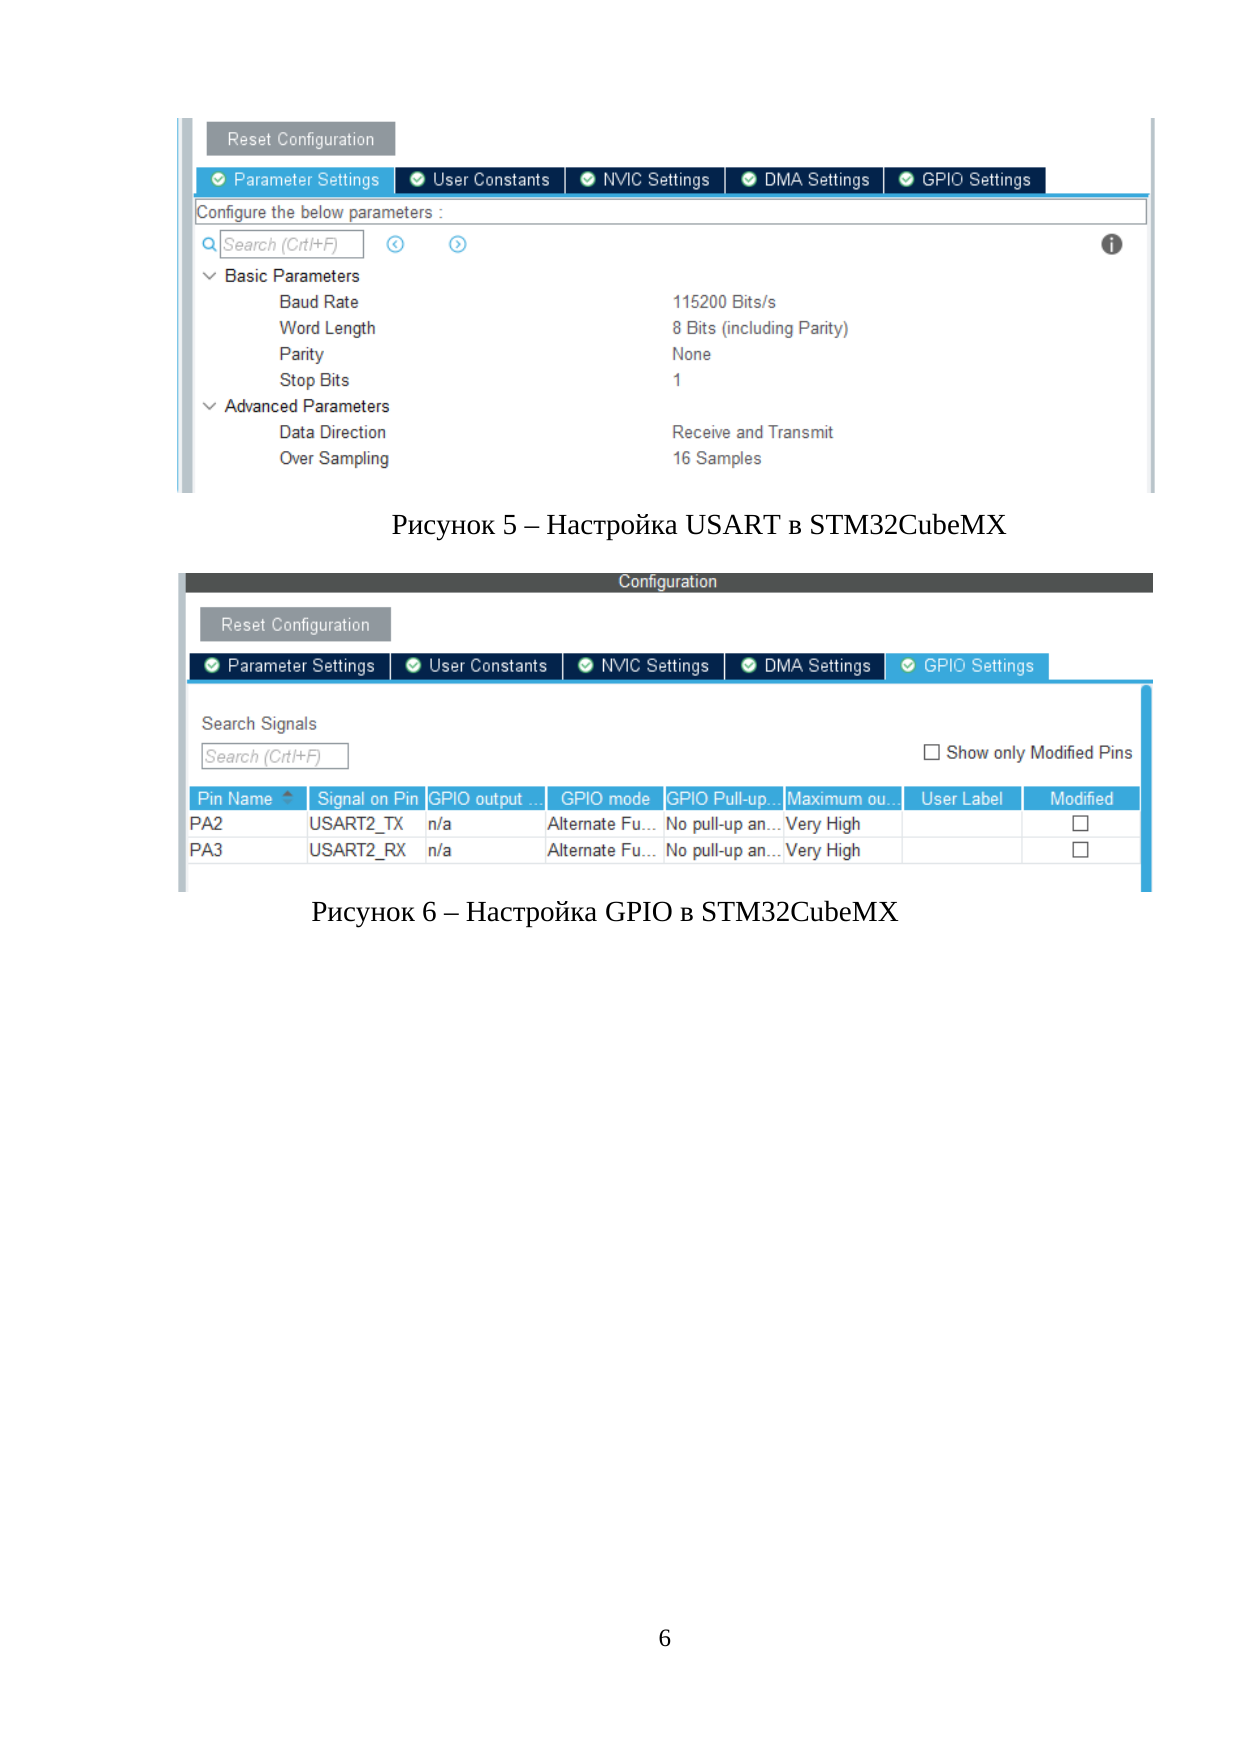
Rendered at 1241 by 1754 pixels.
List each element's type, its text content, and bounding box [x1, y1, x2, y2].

text Рисунок 6 – Настройка GPIO в STM32CubeMX [178, 894, 1032, 928]
picture [178, 573, 1153, 892]
picture [177, 118, 1155, 493]
text Рисунок 5 – Настройка USART в STM32CubeMX [178, 507, 1007, 541]
